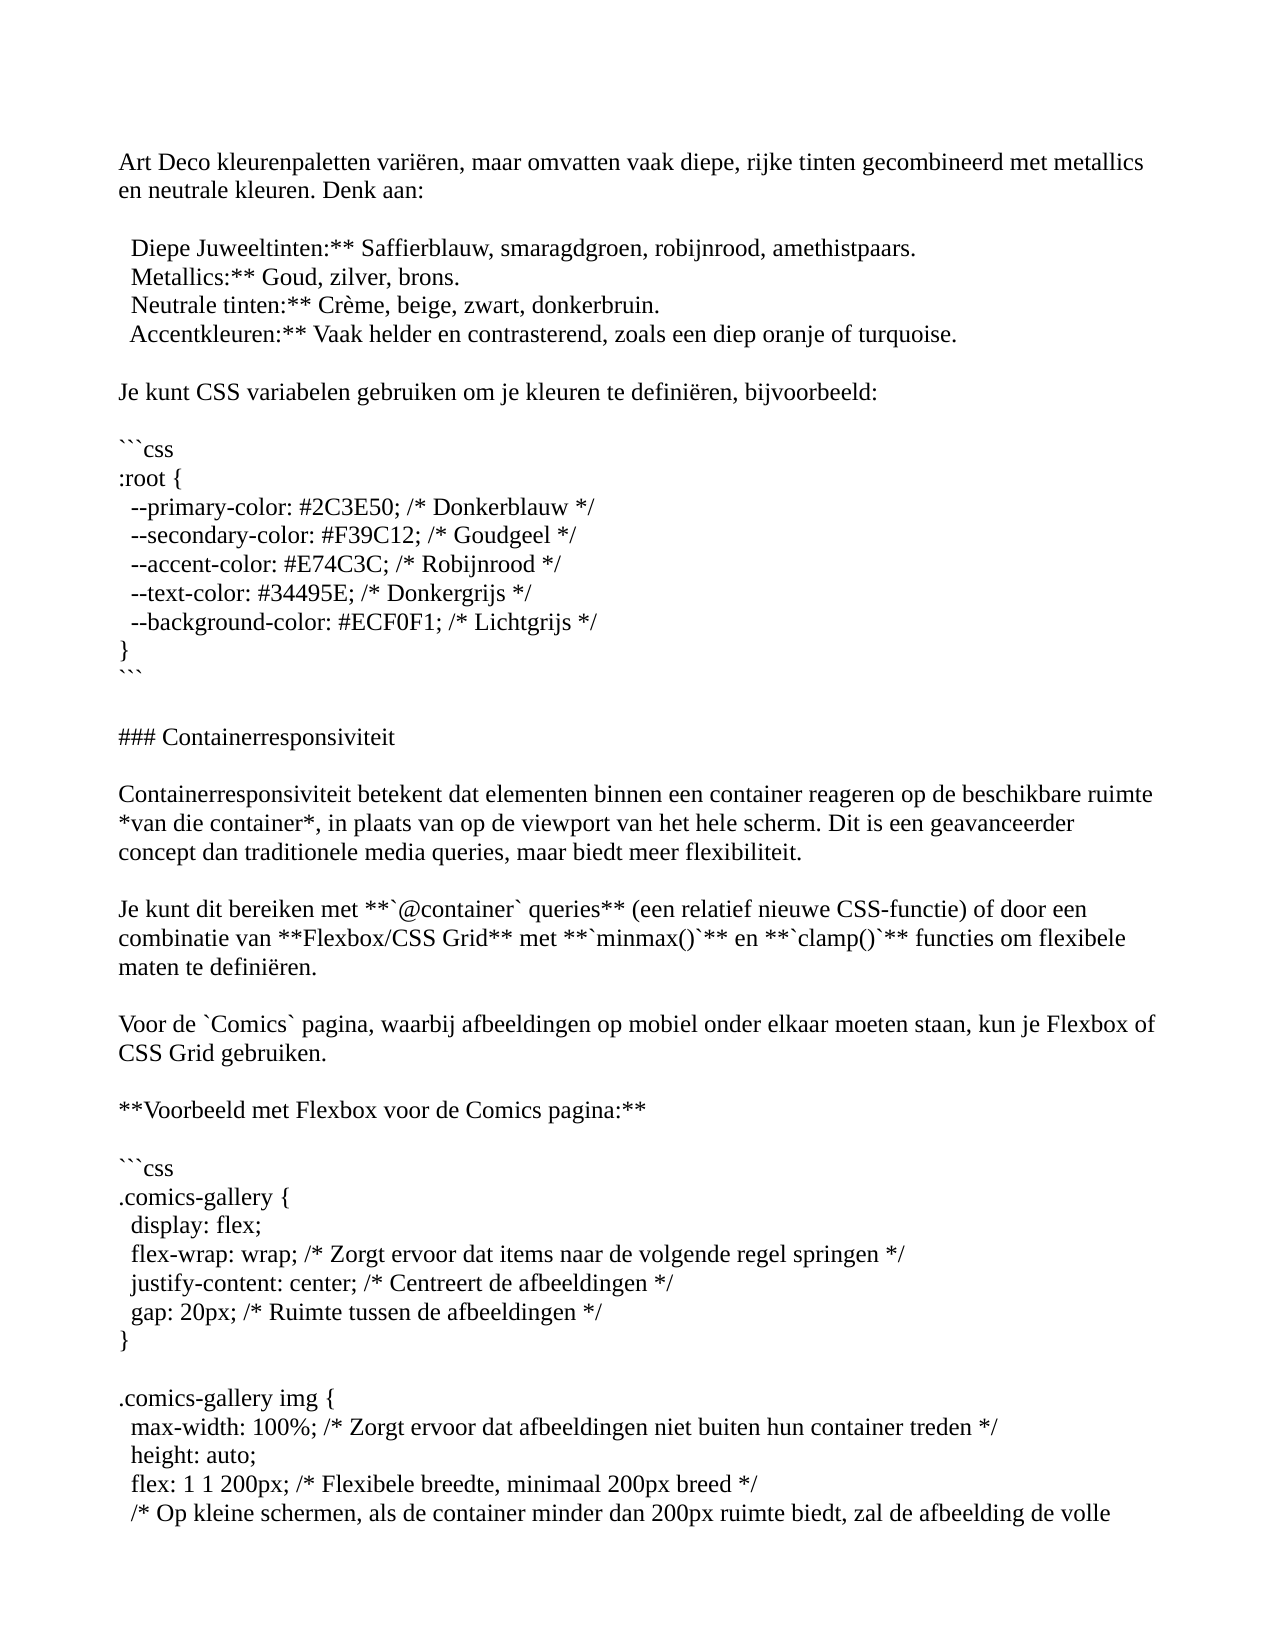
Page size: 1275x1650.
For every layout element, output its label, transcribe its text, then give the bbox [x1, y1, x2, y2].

text Art Deco kleurenpaletten variëren, maar omvatten vaak diepe, rijke tinten gecombineerd met metallics en neutrale kleuren. Denk aan: Diepe Juweeltinten:** Saffierblauw, smaragdgroen, robijnrood, amethistpaars. Metallics:** Goud, zilver, brons. Neutrale tinten:** Crème, beige, zwart, donkerbruin. Accentkleuren:** Vaak helder en contrasterend, zoals een diep oranje of turquoise. Je kunt CSS variabelen gebruiken om je kleuren te definiëren, bijvoorbeeld: ```css :root { --primary-color: #2C3E50; /* Donkerblauw */ --secondary-color: #F39C12; /* Goudgeel */ --accent-color: #E74C3C; /* Robijnrood */ --text-color: #34495E; /* Donkergrijs */ --background-color: #ECF0F1; /* Lichtgrijs */ } ``` ### Containerresponsiviteit Containerresponsiviteit betekent dat elementen binnen een container reageren op de beschikbare ruimte *van die container*, in plaats van op de viewport van het hele scherm. Dit is een geavanceerder concept dan traditionele media queries, maar biedt meer flexibiliteit. Je kunt dit bereiken met **`@container` queries** (een relatief nieuwe CSS-functie) of door een combinatie van **Flexbox/CSS Grid** met **`minmax()`** en **`clamp()`** functies om flexibele maten te definiëren. Voor de `Comics` pagina, waarbij afbeeldingen op mobiel onder elkaar moeten staan, kun je Flexbox of CSS Grid gebruiken. **Voorbeeld met Flexbox voor de Comics pagina:** ```css .comics-gallery { display: flex; flex-wrap: wrap; /* Zorgt ervoor dat items naar de volgende regel springen */ justify-content: center; /* Centreert de afbeeldingen */ gap: 20px; /* Ruimte tussen de afbeeldingen */ } .comics-gallery img { max-width: 100%; /* Zorgt ervoor dat afbeeldingen niet buiten hun container treden */ height: auto; flex: 1 1 200px; /* Flexibele breedte, minimaal 200px breed */ /* Op kleine schermen, als de container minder dan 200px ruimte biedt, zal de afbeelding de volle [118, 118, 1157, 1527]
